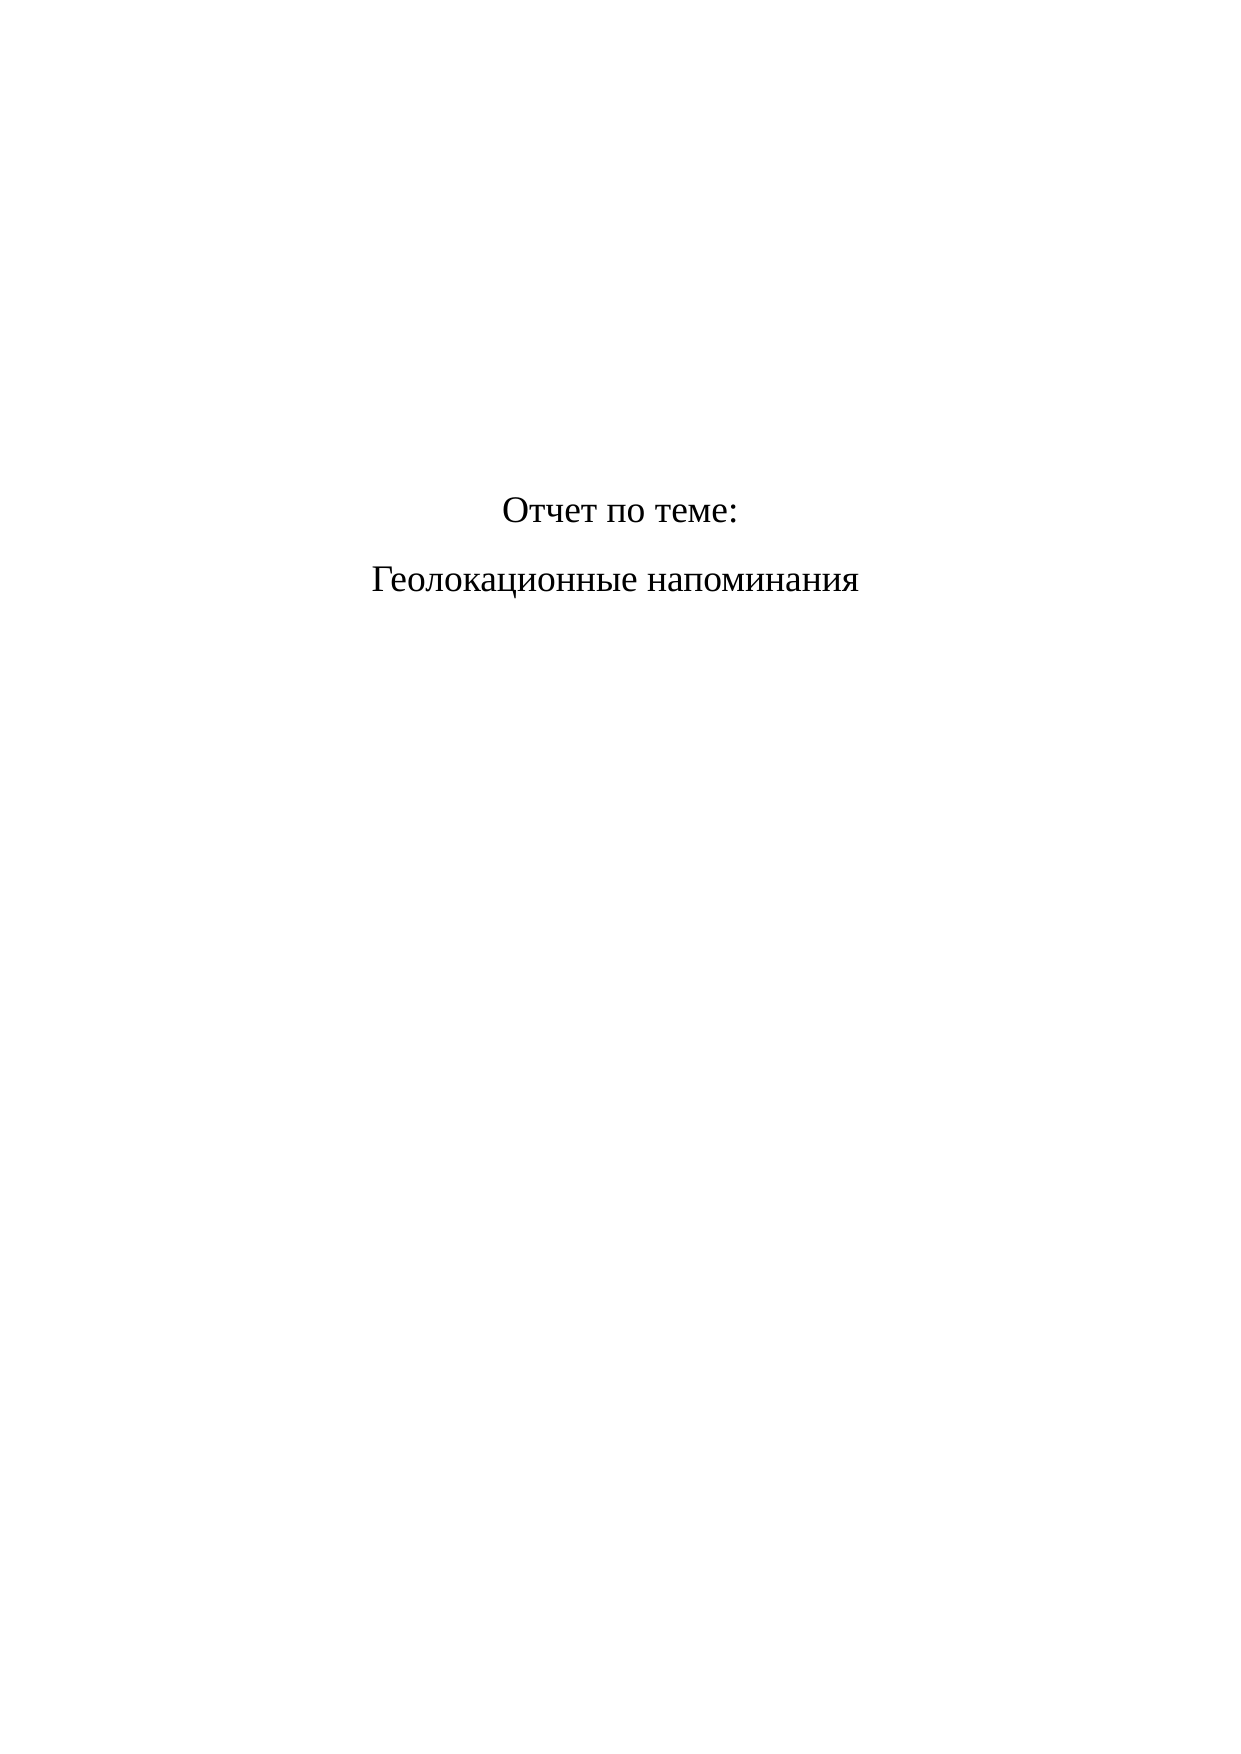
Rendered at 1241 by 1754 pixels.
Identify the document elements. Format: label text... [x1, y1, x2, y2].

text Отчет по теме: [118, 487, 1122, 530]
text Геолокационные напоминания [118, 557, 1122, 600]
